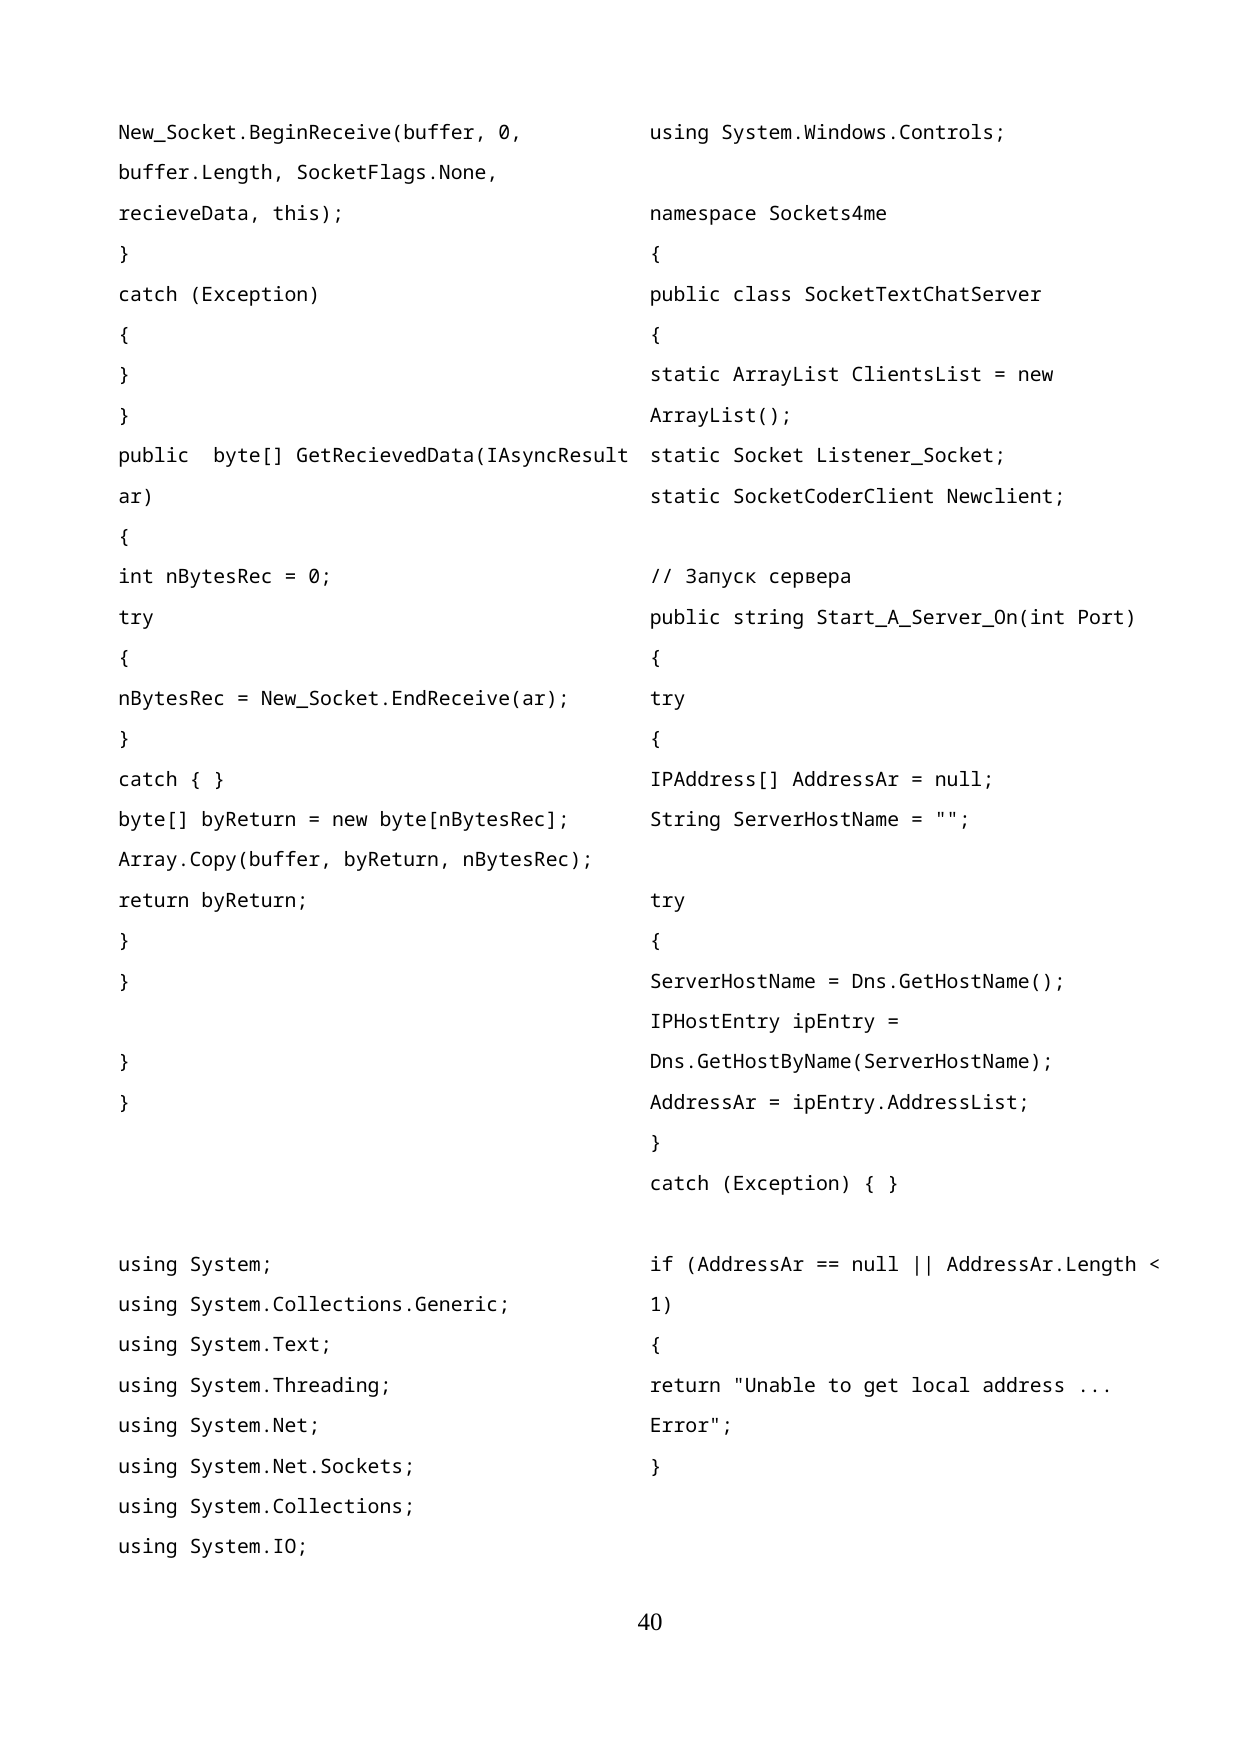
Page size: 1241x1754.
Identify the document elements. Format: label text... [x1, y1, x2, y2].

text } [118, 926, 649, 953]
text } [118, 1088, 649, 1115]
text using System.IO; [118, 1533, 649, 1560]
text catch (Exception) [118, 280, 649, 307]
text using System.Collections.Generic; [118, 1290, 649, 1317]
text using System.Net; [118, 1411, 649, 1438]
text if (AddressAr == null || AddressAr.Length < 1) [649, 1250, 1181, 1317]
text return byReturn; [118, 886, 649, 913]
text { [649, 643, 1181, 671]
text static Socket Listener_Socket; [649, 441, 1181, 468]
text { [649, 1331, 1181, 1358]
text Array.Copy(buffer, byReturn, nBytesRec); [118, 846, 649, 873]
text static ArrayList ClientsList = new ArrayList(); [649, 361, 1181, 428]
text using System.Collections; [118, 1492, 649, 1519]
text static SocketCoderClient Newclient; [649, 482, 1181, 509]
text nBytesRec = New_Socket.EndReceive(ar); [118, 684, 649, 711]
text } [118, 724, 649, 751]
text using System.Threading; [118, 1371, 649, 1398]
text // Запуск сервера [649, 563, 1181, 590]
text catch (Exception) { } [649, 1169, 1181, 1196]
text try [649, 886, 1181, 913]
text New_Socket.BeginReceive(buffer, 0, buffer.Length, SocketFlags.None, recieveData, this); [118, 118, 649, 226]
text { [649, 239, 1181, 266]
text } [118, 1048, 649, 1075]
text } [649, 1452, 1181, 1479]
text try [118, 603, 649, 630]
text { [118, 522, 649, 549]
text using System.Net.Sockets; [118, 1452, 649, 1479]
text public string Start_A_Server_On(int Port) [649, 603, 1181, 630]
text int nBytesRec = 0; [118, 563, 649, 590]
text } [118, 361, 649, 388]
text using System; [118, 1250, 649, 1277]
text { [649, 926, 1181, 953]
text { [118, 643, 649, 671]
text String ServerHostName = ""; [649, 805, 1181, 832]
text AddressAr = ipEntry.AddressList; [649, 1088, 1181, 1115]
text return "Unable to get local address ... Error"; [649, 1371, 1181, 1438]
text { [649, 724, 1181, 751]
text catch { } [118, 765, 649, 792]
text IPAddress[] AddressAr = null; [649, 765, 1181, 792]
text try [649, 684, 1181, 711]
text namespace Sockets4me [649, 199, 1181, 226]
text { [649, 320, 1181, 347]
text } [118, 239, 649, 266]
text using System.Text; [118, 1331, 649, 1358]
text ServerHostName = Dns.GetHostName(); [649, 967, 1181, 994]
text public byte[] GetRecievedData(IAsyncResult ar) [118, 441, 649, 509]
text IPHostEntry ipEntry = Dns.GetHostByName(ServerHostName); [649, 1007, 1181, 1075]
text } [649, 1128, 1181, 1156]
text } [118, 967, 649, 994]
text } [118, 401, 649, 428]
text { [118, 320, 649, 347]
text public class SocketTextChatServer [649, 280, 1181, 307]
text using System.Windows.Controls; [649, 118, 1181, 145]
text byte[] byReturn = new byte[nBytesRec]; [118, 805, 649, 832]
